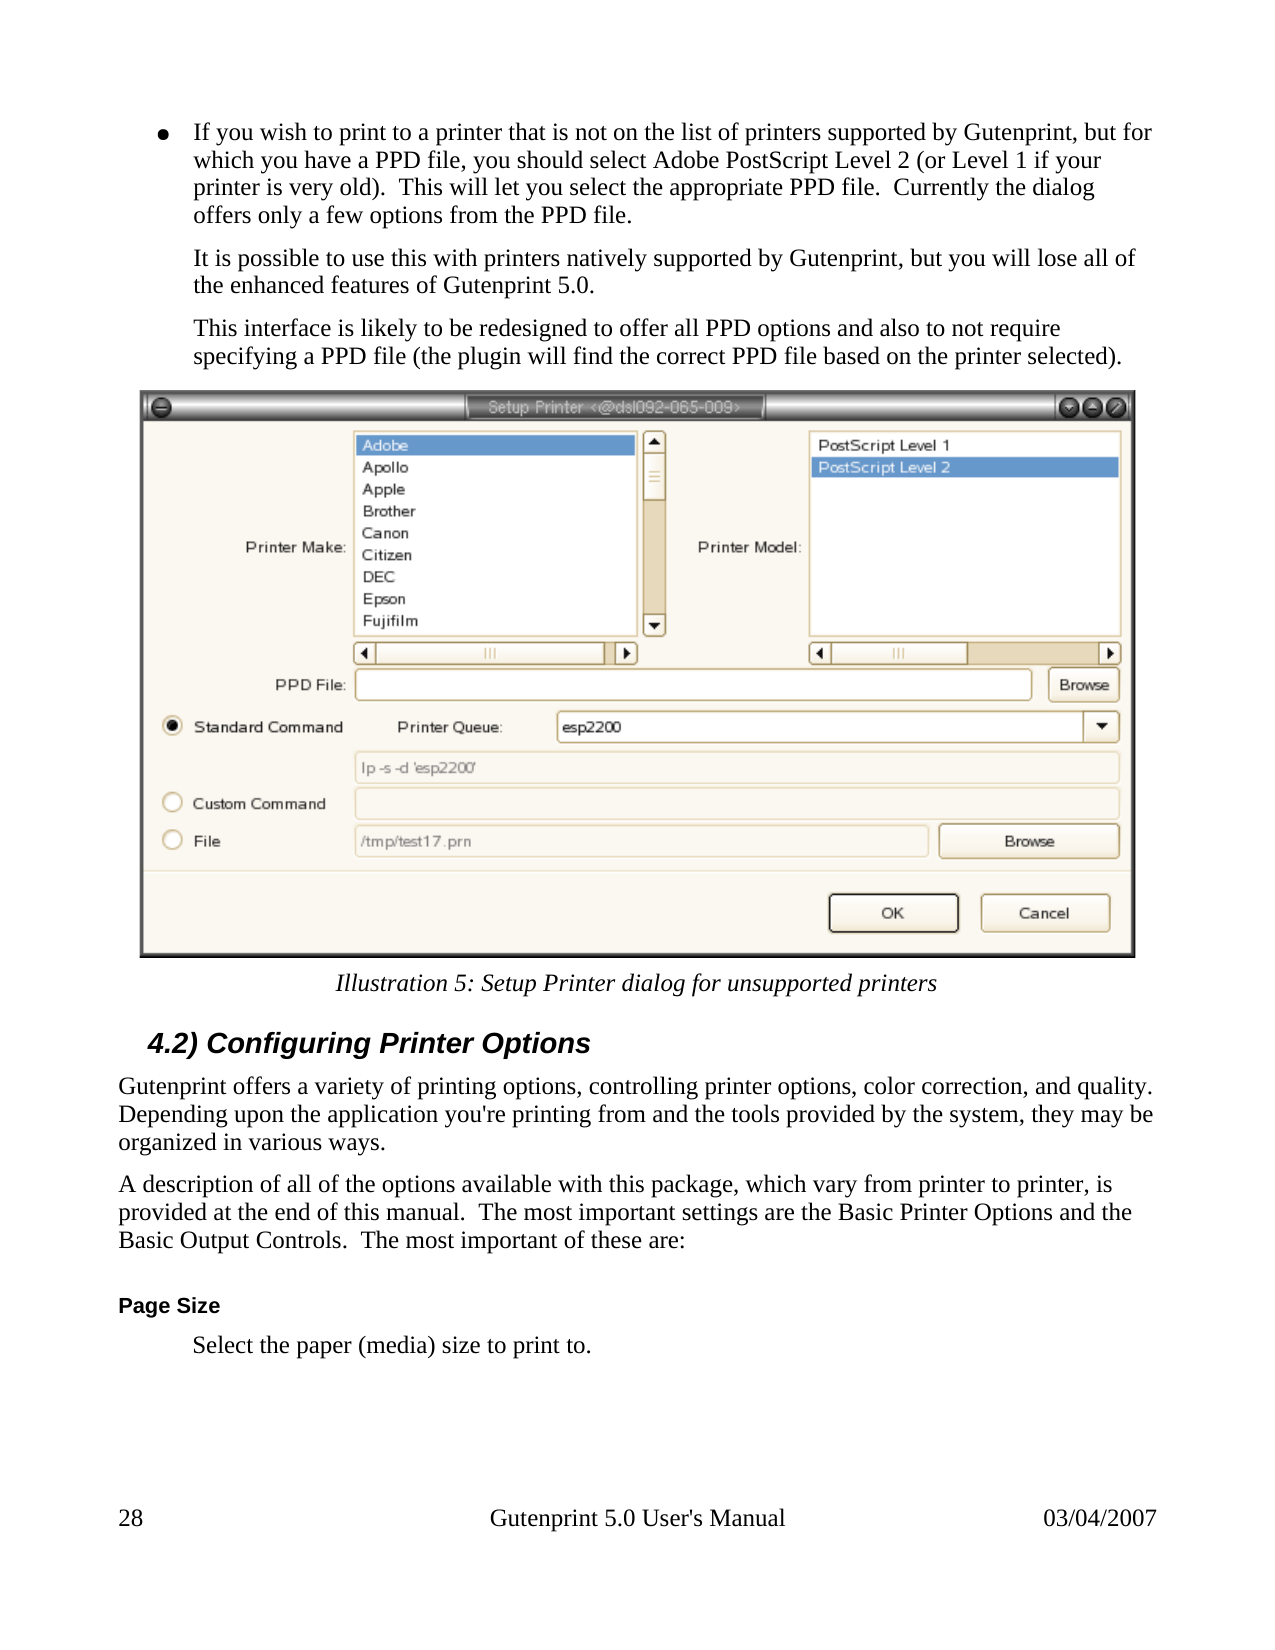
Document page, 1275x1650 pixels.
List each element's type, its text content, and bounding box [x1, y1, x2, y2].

picture [139, 390, 1136, 958]
text A description of all of the options available with this package, which vary from printer to printer, is provided at the end of this manual. The most important settings are the Basic Printer Options and the Basic Output Controls. The most important of these are: [118, 1171, 1157, 1254]
text Gutenprint offers a variety of printing options, controlling printer options, color correction, and quality. Depending upon the application you're printing from and the tools provided by the system, they may be organized in various ways. [118, 1072, 1157, 1156]
subtitle Configuring Printer Options [148, 1027, 1157, 1060]
list If you wish to print to a printer that is not on the list of printers supported by Gutenprint, but for which you have a PPD file, you should select Adobe PostScript Level 2 (or Level 1 if your printer is very old). This will let you select the appropriate PPD file. Currently the dialog offers only a few options from the PPD file. [156, 118, 1157, 229]
subtitle Page Size [118, 1294, 1157, 1318]
list This interface is likely to be redesigned to offer all PPD options and also to not require specifying a PPD file (the plugin will find the correct PPD file based on the printer selected). [156, 314, 1157, 370]
text Select the paper (media) size to print to. [192, 1331, 1157, 1358]
list It is possible to use this with printers natively supported by Gutenprint, but you will lose all of the enhanced features of Gutenprint 5.0. [156, 244, 1157, 299]
table_cell Illustration 5: Setup Printer dialog for unsupported printers [118, 963, 1157, 1002]
table_header [118, 385, 1157, 963]
